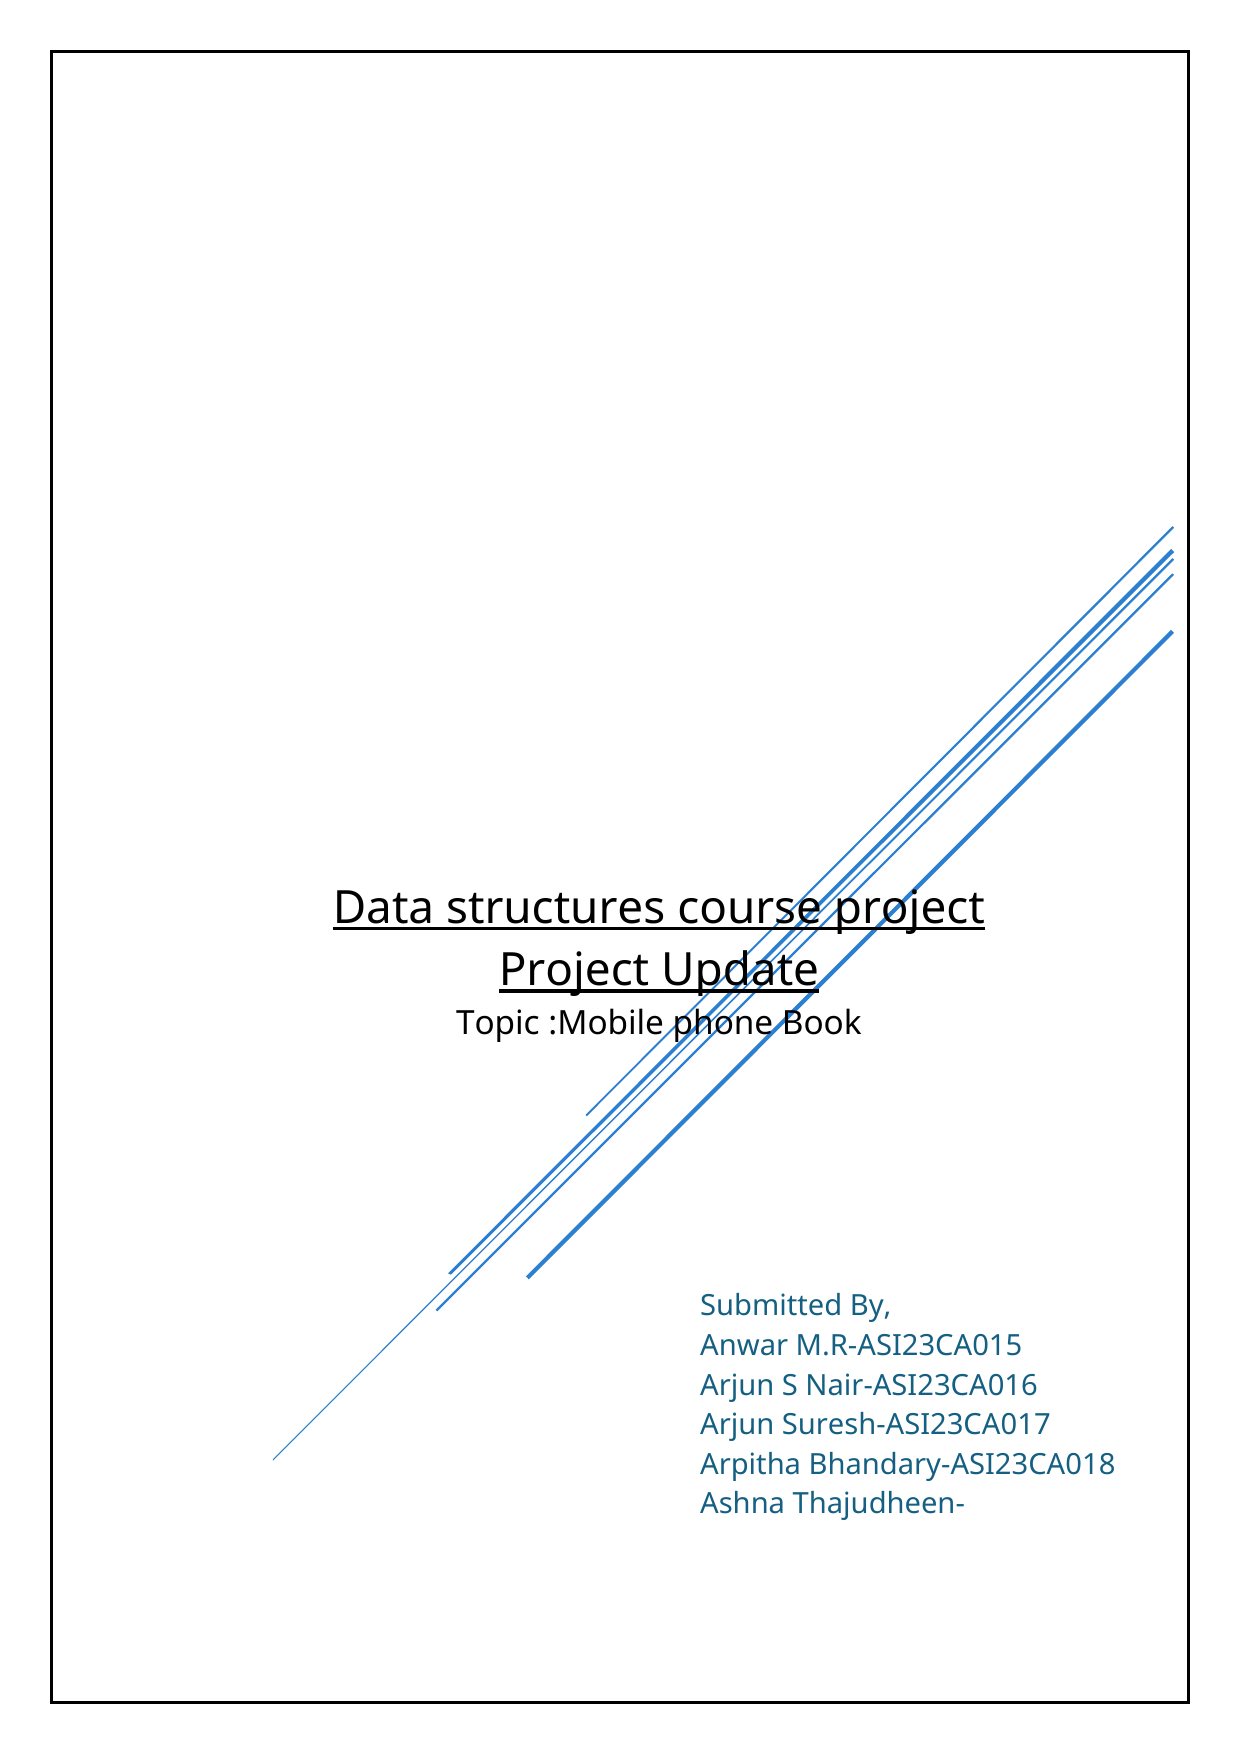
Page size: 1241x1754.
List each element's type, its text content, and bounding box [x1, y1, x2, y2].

text Arjun S Nair-ASI23CA016 [700, 1364, 1116, 1403]
text Submitted By, [700, 1284, 1116, 1324]
text Data structures course project [157, 874, 1161, 937]
text Topic :Mobile phone Book [157, 999, 1161, 1044]
text Ashna Thajudheen-ASI23CA019 [700, 1483, 1116, 1527]
text Project Update [157, 937, 1161, 999]
text Anwar M.R-ASI23CA015 [700, 1324, 1116, 1364]
text Arjun Suresh-ASI23CA017 [700, 1403, 1116, 1443]
text Arpitha Bhandary-ASI23CA018 [700, 1443, 1116, 1483]
